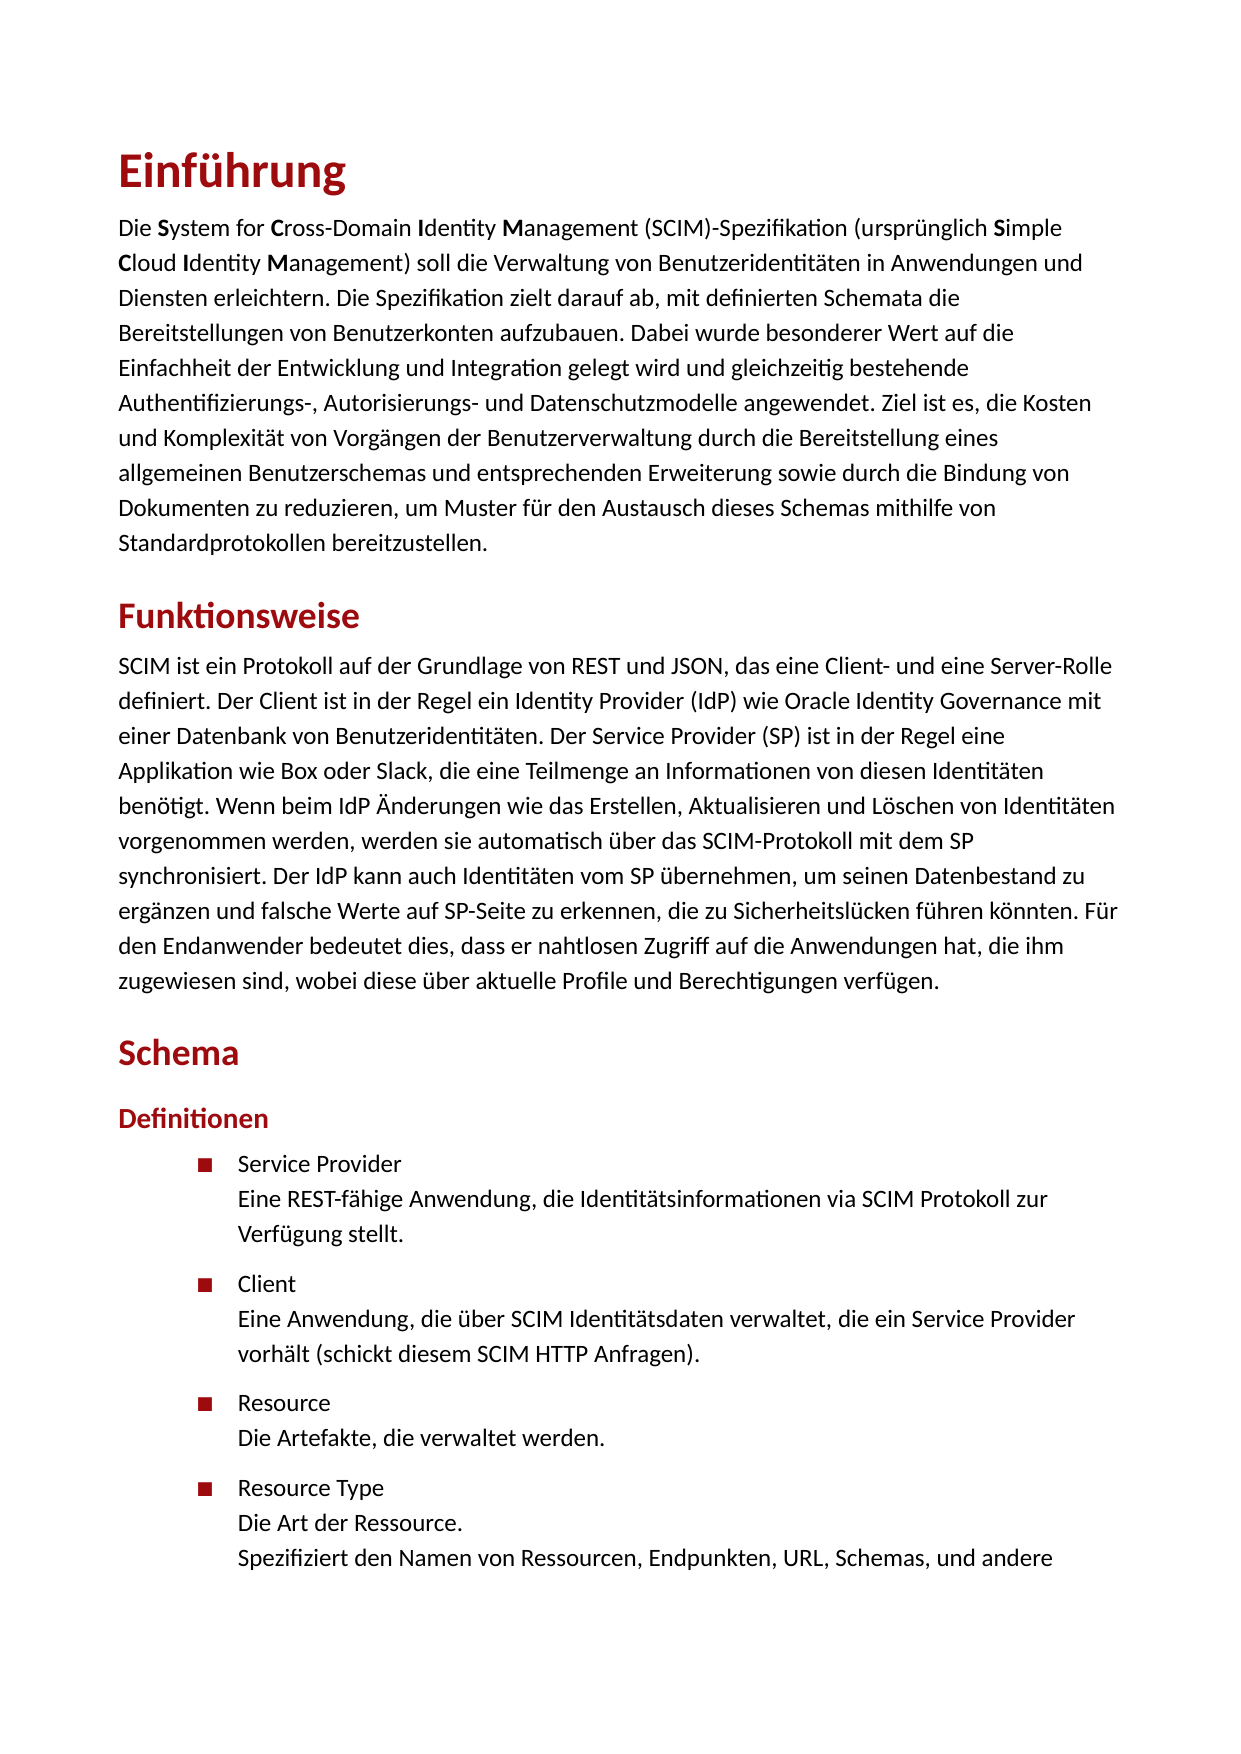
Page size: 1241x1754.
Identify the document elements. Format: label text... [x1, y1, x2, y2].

text SCIM ist ein Protokoll auf der Grundlage von REST und JSON, das eine Client- und eine Server-Rolle definiert. Der Client ist in der Regel ein Identity Provider (IdP) wie Oracle Identity Governance mit einer Datenbank von Benutzeridentitäten. Der Service Provider (SP) ist in der Regel eine Applikation wie Box oder Slack, die eine Teilmenge an Informationen von diesen Identitäten benötigt. Wenn beim IdP Änderungen wie das Erstellen, Aktualisieren und Löschen von Identitäten vorgenommen werden, werden sie automatisch über das SCIM-Protokoll mit dem SP synchronisiert. Der IdP kann auch Identitäten vom SP übernehmen, um seinen Datenbestand zu ergänzen und falsche Werte auf SP-Seite zu erkennen, die zu Sicherheitslücken führen könnten. Für den Endanwender bedeutet dies, dass er nahtlosen Zugriff auf die Anwendungen hat, die ihm zugewiesen sind, wobei diese über aktuelle Profile und Berechtigungen verfügen. [118, 650, 1122, 996]
subtitle Funktionsweise [118, 592, 1122, 637]
subtitle Einführung [118, 139, 1122, 200]
subtitle Definitionen [118, 1100, 1122, 1136]
list Resource Type Die Art der Ressource. Spezifiziert den Namen von Ressourcen, Endpunkten, URL, Schemas, und andere [198, 1472, 1122, 1572]
list Client Eine Anwendung, die über SCIM Identitätsdaten verwaltet, die ein Service Provider vorhält (schickt diesem SCIM HTTP Anfragen). [198, 1268, 1122, 1368]
subtitle Schema [118, 1029, 1122, 1075]
text Die System for Cross-Domain Identity Management (SCIM)-Spezifikation (ursprünglich Simple Cloud Identity Management) soll die Verwaltung von Benutzeridentitäten in Anwendungen und Diensten erleichtern. Die Spezifikation zielt darauf ab, mit definierten Schemata die Bereitstellungen von Benutzerkonten aufzubauen. Dabei wurde besonderer Wert auf die Einfachheit der Entwicklung und Integration gelegt wird und gleichzeitig bestehende Authentifizierungs-, Autorisierungs- und Datenschutzmodelle angewendet. Ziel ist es, die Kosten und Komplexität von Vorgängen der Benutzerverwaltung durch die Bereitstellung eines allgemeinen Benutzerschemas und entsprechenden Erweiterung sowie durch die Bindung von Dokumenten zu reduzieren, um Muster für den Austausch dieses Schemas mithilfe von Standardprotokollen bereitzustellen. [118, 212, 1122, 558]
list Service Provider Eine REST-fähige Anwendung, die Identitätsinformationen via SCIM Protokoll zur Verfügung stellt. [198, 1148, 1122, 1249]
list Resource Die Artefakte, die verwaltet werden. [198, 1387, 1122, 1453]
